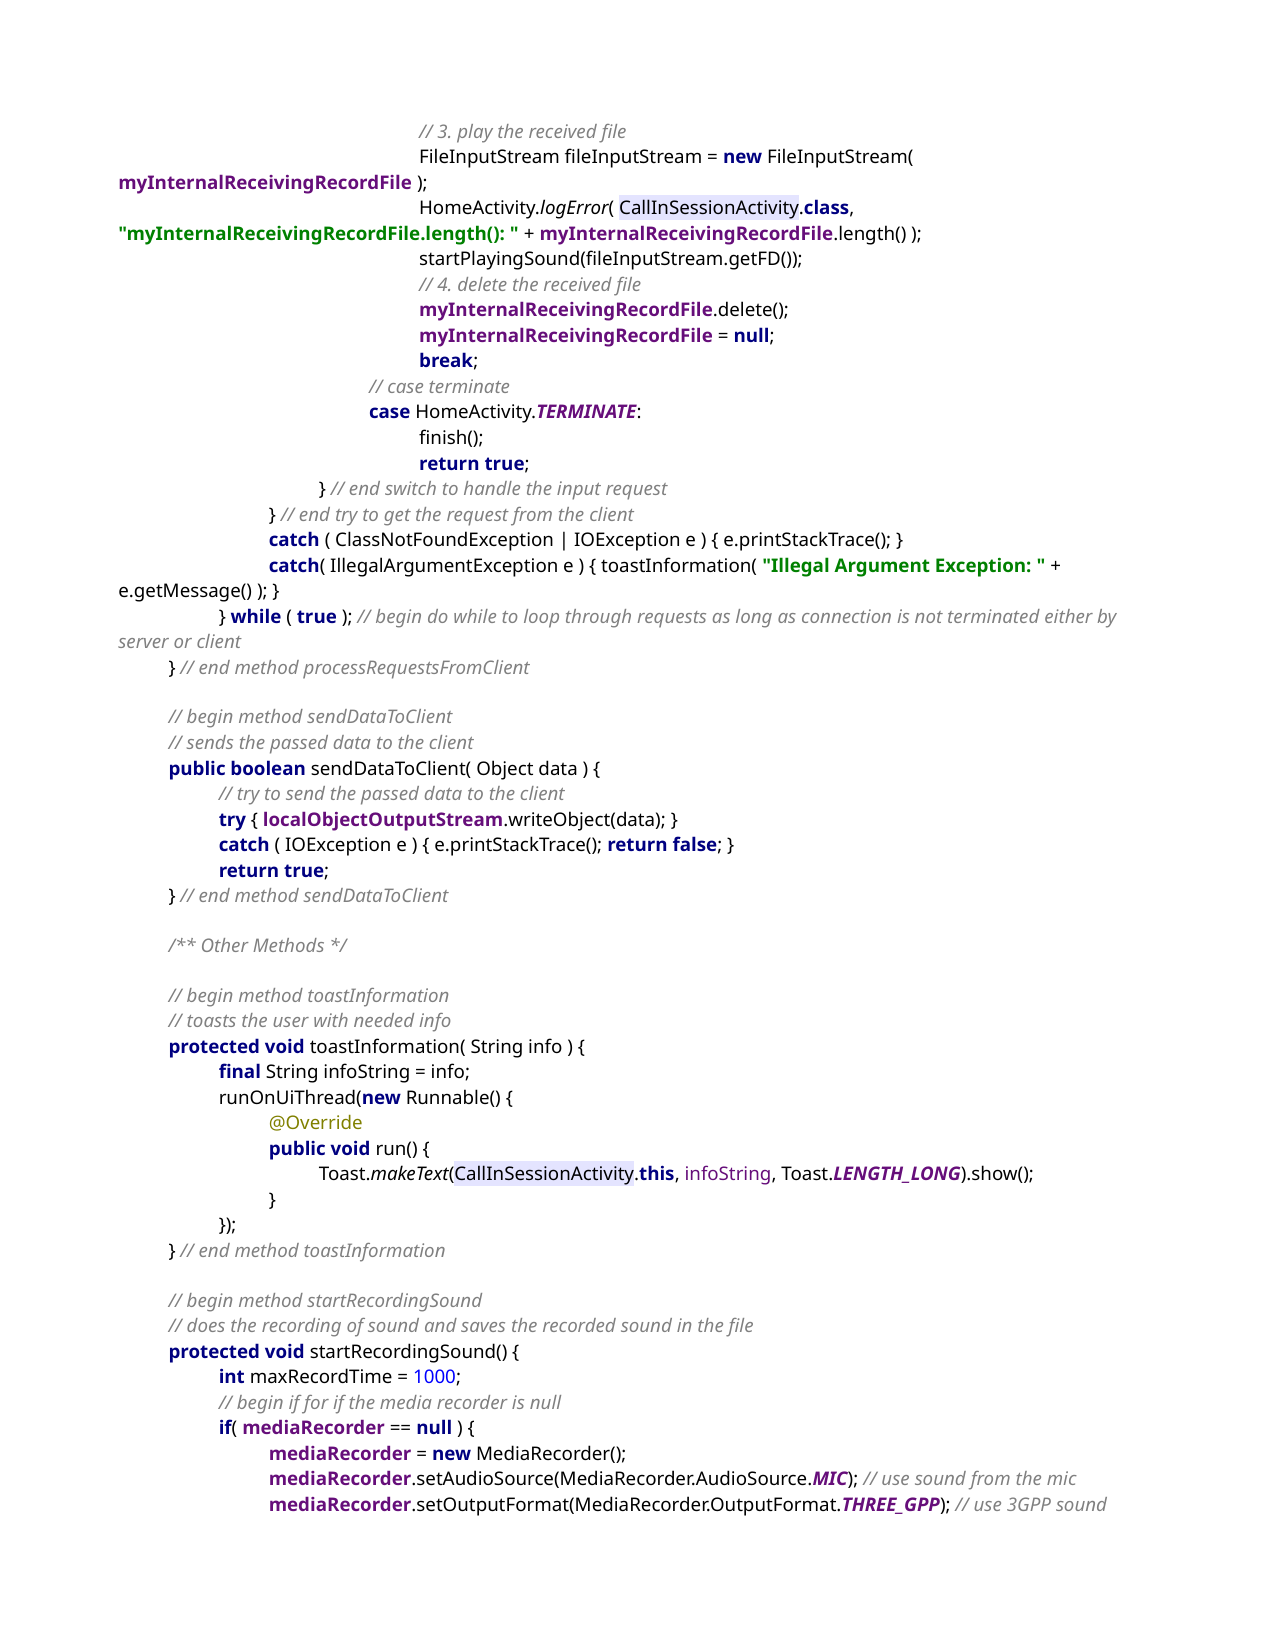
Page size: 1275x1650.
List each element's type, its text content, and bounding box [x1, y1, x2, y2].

text mediaRecorder.setAudioSource(MediaRecorder.AudioSource.MIC); // use sound from the mic [118, 1466, 1157, 1491]
text protected void startRecordingSound() { [118, 1338, 1157, 1364]
text // try to send the passed data to the client [118, 780, 1157, 806]
text mediaRecorder = new MediaRecorder(); [118, 1440, 1157, 1466]
text FileInputStream fileInputStream = new FileInputStream( myInternalReceivingRecordFile ); [118, 144, 1157, 195]
text runOnUiThread(new Runnable() { [118, 1084, 1157, 1110]
text // begin if for if the media recorder is null [118, 1389, 1157, 1415]
text // begin method toastInformation [118, 982, 1157, 1008]
text // begin method startRecordingSound [118, 1287, 1157, 1313]
text int maxRecordTime = 1000; [118, 1364, 1157, 1389]
text finish(); [118, 424, 1157, 450]
text case HomeActivity.TERMINATE: [118, 399, 1157, 424]
text }); [118, 1212, 1157, 1237]
text // 3. play the received file [118, 118, 1157, 144]
text public void run() { [118, 1135, 1157, 1161]
text } while ( true ); // begin do while to loop through requests as long as connection is not terminated either by server or client [118, 603, 1157, 654]
text // toasts the user with needed info [118, 1008, 1157, 1033]
text startPlayingSound(fileInputStream.getFD()); [118, 246, 1157, 271]
text final String infoString = info; [118, 1059, 1157, 1084]
text if( mediaRecorder == null ) { [118, 1415, 1157, 1440]
text myInternalReceivingRecordFile.delete(); [118, 297, 1157, 322]
text // 4. delete the received file [118, 271, 1157, 297]
text } // end switch to handle the input request [118, 475, 1157, 501]
text try { localObjectOutputStream.writeObject(data); } [118, 806, 1157, 831]
text Toast.makeText(CallInSessionActivity.this, infoString, Toast.LENGTH_LONG).show(); [118, 1161, 1157, 1186]
text // begin method sendDataToClient [118, 704, 1157, 729]
text return true; [118, 450, 1157, 475]
text // case terminate [118, 373, 1157, 399]
text public boolean sendDataToClient( Object data ) { [118, 755, 1157, 780]
text /** Other Methods */ [118, 932, 1157, 958]
text mediaRecorder.setOutputFormat(MediaRecorder.OutputFormat.THREE_GPP); // use 3GPP sound [118, 1491, 1157, 1517]
text catch ( ClassNotFoundException | IOException e ) { e.printStackTrace(); } [118, 526, 1157, 552]
text catch ( IOException e ) { e.printStackTrace(); return false; } [118, 831, 1157, 857]
text protected void toastInformation( String info ) { [118, 1033, 1157, 1059]
text HomeActivity.logError( CallInSessionActivity.class, "myInternalReceivingRecordFile.length(): " + myInternalReceivingRecordFile.length() ); [118, 195, 1157, 246]
text @Override [118, 1110, 1157, 1135]
text // does the recording of sound and saves the recorded sound in the file [118, 1313, 1157, 1338]
text } // end method sendDataToClient [118, 882, 1157, 908]
text catch( IllegalArgumentException e ) { toastInformation( "Illegal Argument Exception: " + e.getMessage() ); } [118, 552, 1157, 603]
text } // end method toastInformation [118, 1237, 1157, 1263]
text } // end try to get the request from the client [118, 501, 1157, 526]
text } [118, 1186, 1157, 1212]
text myInternalReceivingRecordFile = null; [118, 322, 1157, 348]
text // sends the passed data to the client [118, 729, 1157, 755]
text } // end method processRequestsFromClient [118, 654, 1157, 679]
text return true; [118, 857, 1157, 882]
text break; [118, 348, 1157, 373]
